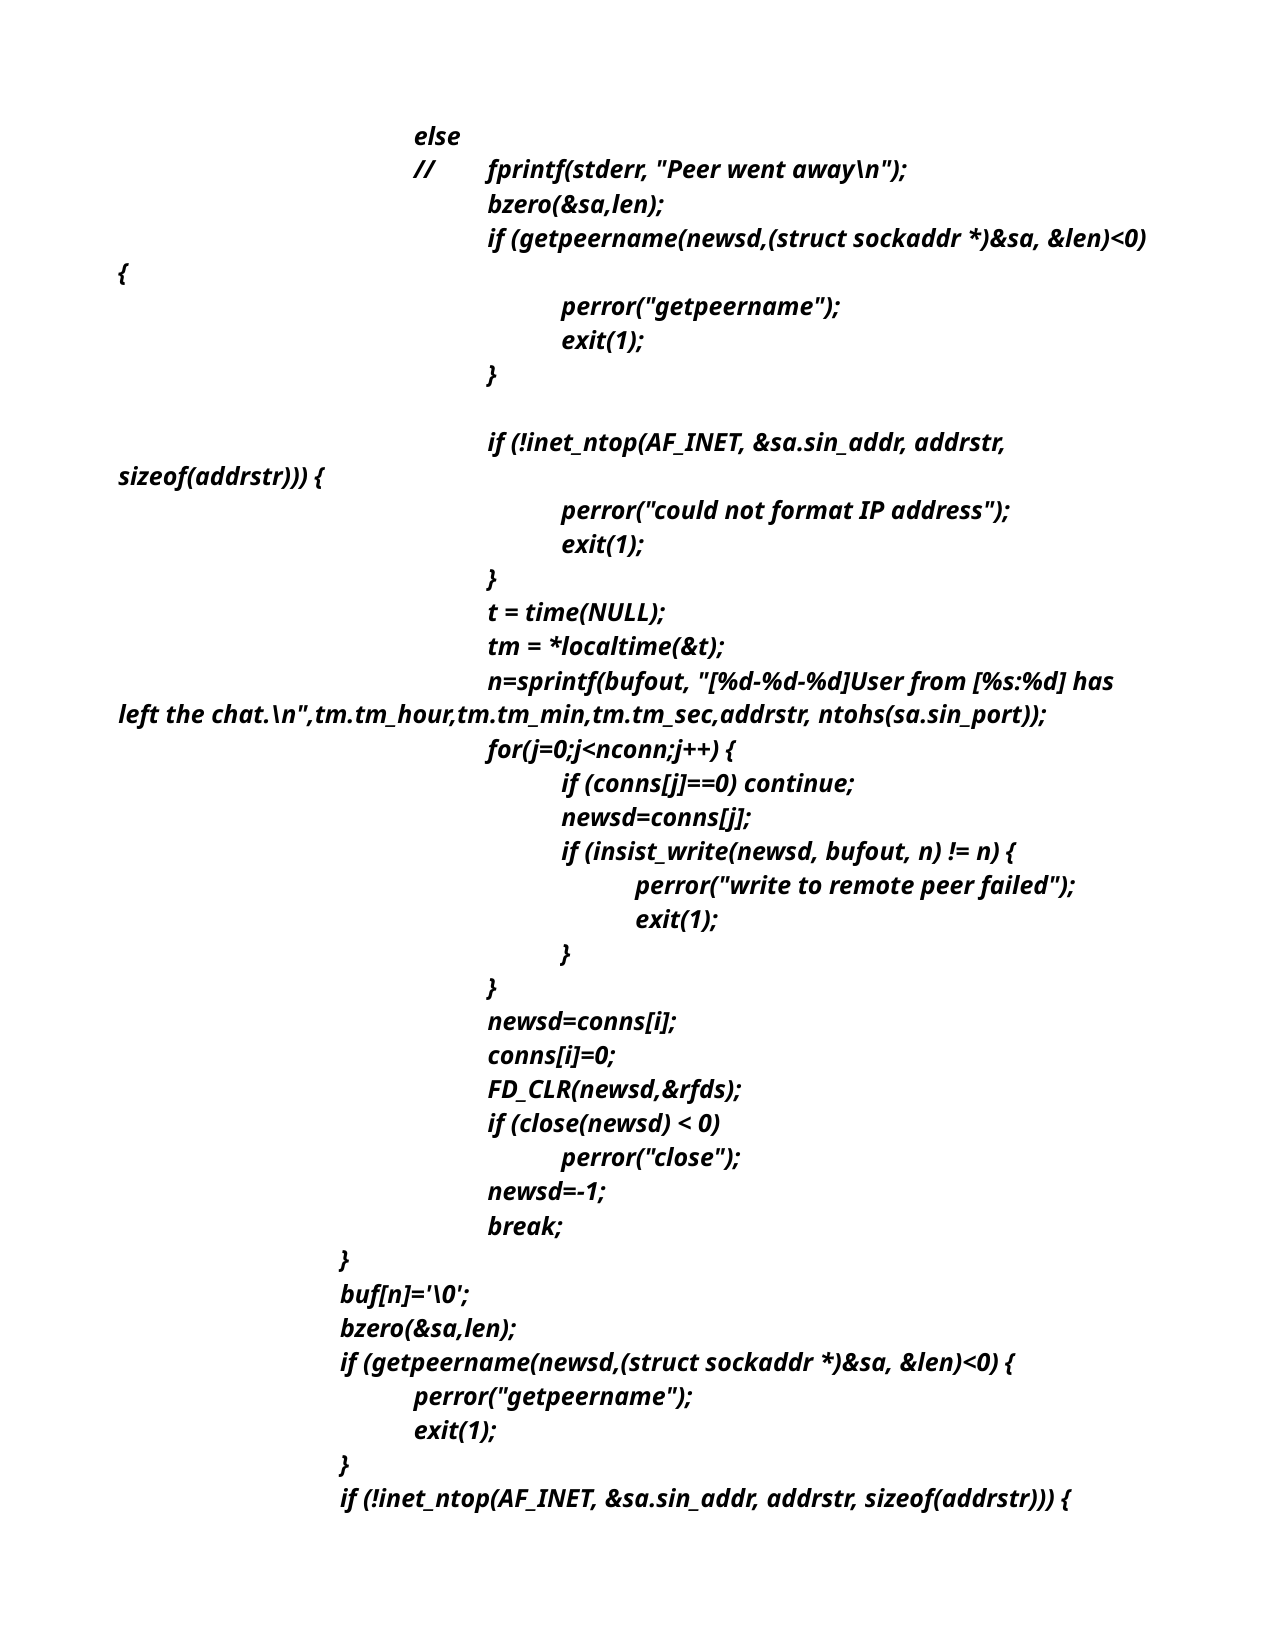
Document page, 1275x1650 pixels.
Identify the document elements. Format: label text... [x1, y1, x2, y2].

text if (close(newsd) < 0) [118, 1106, 1157, 1140]
text else [118, 118, 1157, 152]
text if (getpeername(newsd,(struct sockaddr *)&sa, &len)<0) { [118, 220, 1157, 288]
text if (!inet_ntop(AF_INET, &sa.sin_addr, addrstr, sizeof(addrstr))) { [118, 425, 1157, 493]
text n=sprintf(bufout, "[%d-%d-%d]User from [%s:%d] has left the chat.\n",tm.tm_hour,tm.tm_min,tm.tm_sec,addrstr, ntohs(sa.sin_port)); [118, 663, 1157, 731]
text if (conns[j]==0) continue; [118, 765, 1157, 799]
text newsd=-1; [118, 1174, 1157, 1208]
text perror("could not format IP address"); [118, 493, 1157, 527]
text perror("close"); [118, 1140, 1157, 1174]
text exit(1); [118, 527, 1157, 561]
text if (insist_write(newsd, bufout, n) != n) { [118, 833, 1157, 867]
text } [118, 1242, 1157, 1276]
text bzero(&sa,len); [118, 1310, 1157, 1344]
text break; [118, 1208, 1157, 1242]
text } [118, 936, 1157, 970]
text perror("write to remote peer failed"); [118, 867, 1157, 902]
text perror("getpeername"); [118, 288, 1157, 322]
text exit(1); [118, 322, 1157, 357]
text } [118, 1447, 1157, 1481]
text // fprintf(stderr, "Peer went away\n"); [118, 152, 1157, 186]
text FD_CLR(newsd,&rfds); [118, 1072, 1157, 1106]
text buf[n]='\0'; [118, 1276, 1157, 1310]
text } [118, 357, 1157, 391]
text exit(1); [118, 1412, 1157, 1447]
text t = time(NULL); [118, 595, 1157, 629]
text if (!inet_ntop(AF_INET, &sa.sin_addr, addrstr, sizeof(addrstr))) { [118, 1481, 1157, 1515]
text } [118, 970, 1157, 1004]
text exit(1); [118, 902, 1157, 936]
text newsd=conns[i]; [118, 1004, 1157, 1038]
text newsd=conns[j]; [118, 799, 1157, 833]
text } [118, 561, 1157, 595]
text conns[i]=0; [118, 1038, 1157, 1072]
text if (getpeername(newsd,(struct sockaddr *)&sa, &len)<0) { [118, 1344, 1157, 1378]
text bzero(&sa,len); [118, 186, 1157, 220]
text tm = *localtime(&t); [118, 629, 1157, 663]
text perror("getpeername"); [118, 1378, 1157, 1412]
text for(j=0;j<nconn;j++) { [118, 731, 1157, 765]
